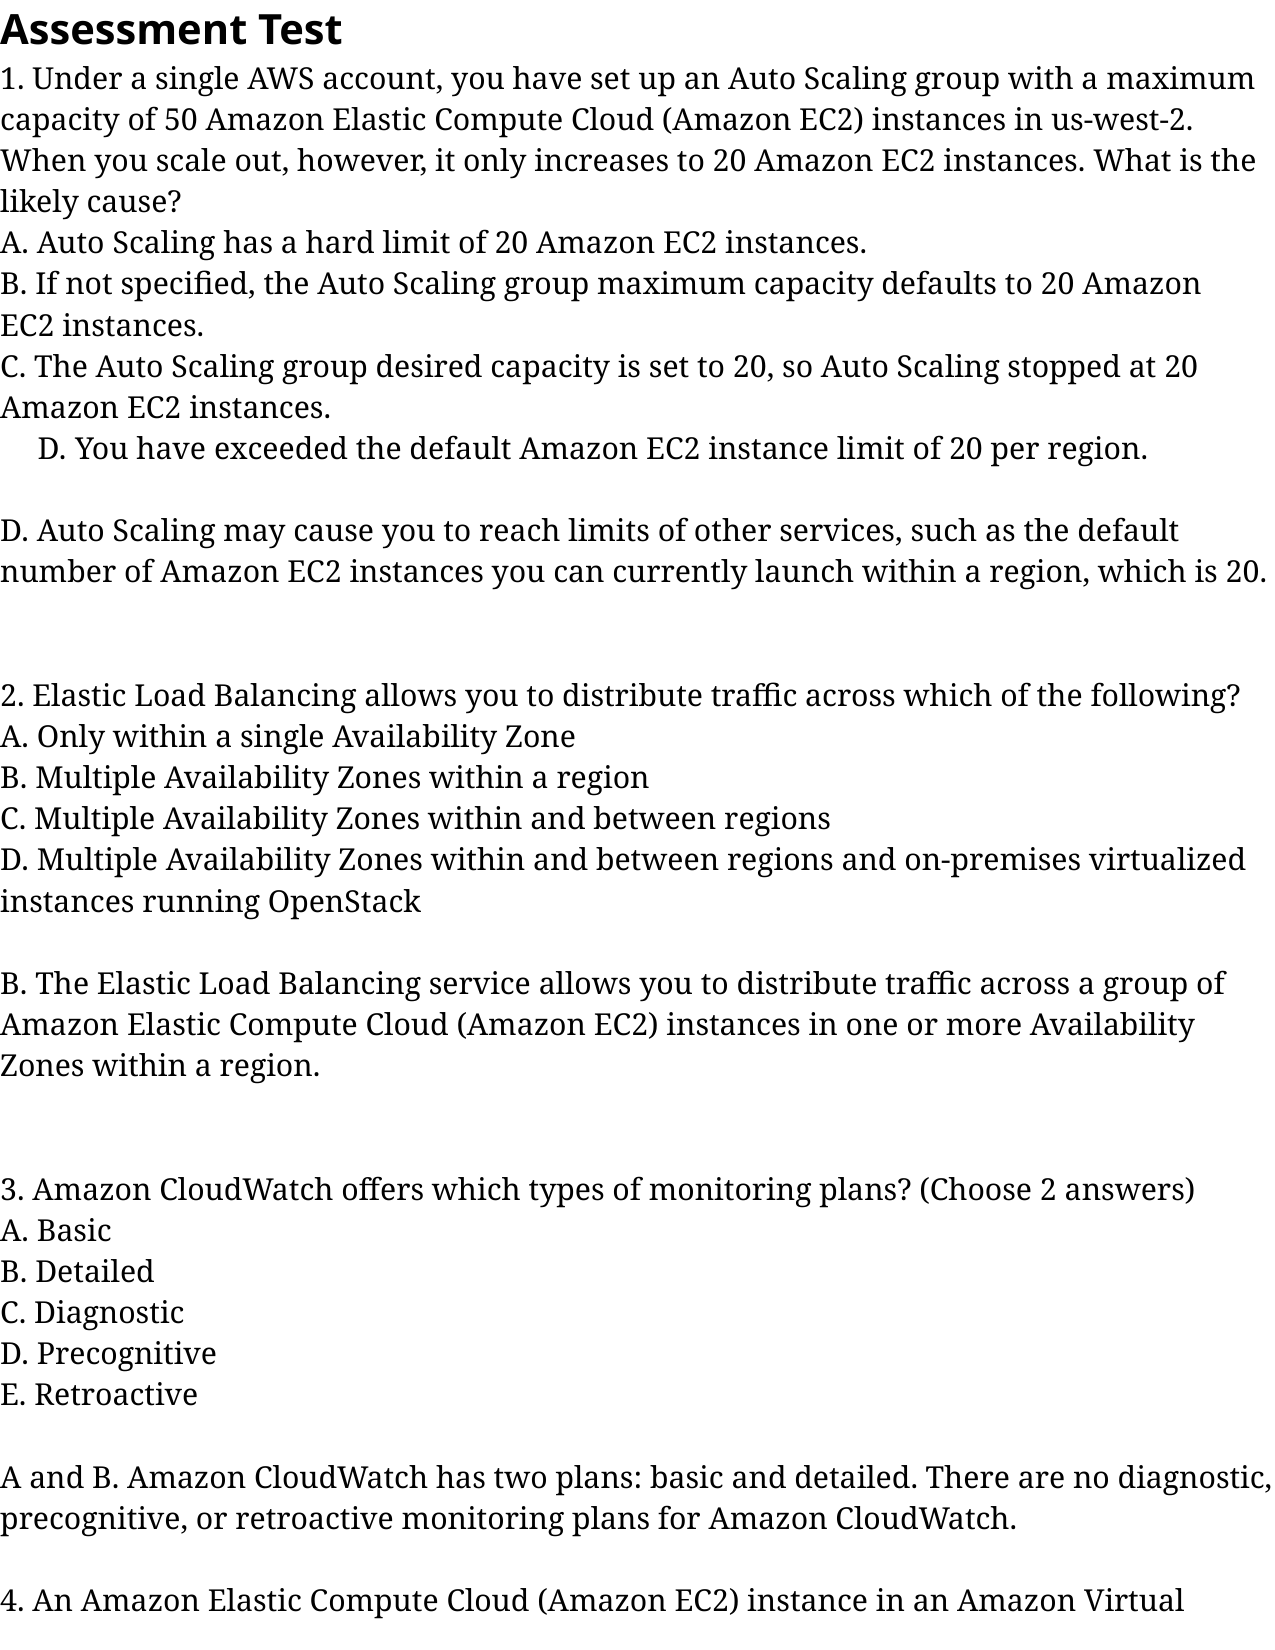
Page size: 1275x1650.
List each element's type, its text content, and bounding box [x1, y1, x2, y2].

text 3. Amazon CloudWatch offers which types of monitoring plans? (Choose 2 answers) [0, 1168, 1275, 1209]
text A. Only within a single Availability Zone [0, 715, 1275, 756]
text 4. An Amazon Elastic Compute Cloud (Amazon EC2) instance in an Amazon Virtual [0, 1579, 1275, 1620]
text 2. Elastic Load Balancing allows you to distribute traffic across which of the following? [0, 674, 1275, 715]
text D. Multiple Availability Zones within and between regions and on-premises virtualized [0, 838, 1275, 880]
text Amazon EC2 instances. [0, 386, 1275, 427]
text E. Retroactive [0, 1373, 1275, 1414]
text A. Basic [0, 1209, 1275, 1250]
text C. The Auto Scaling group desired capacity is set to 20, so Auto Scaling stopped at 20 [0, 345, 1275, 386]
text EC2 instances. [0, 304, 1275, 345]
text capacity of 50 Amazon Elastic Compute Cloud (Amazon EC2) instances in us-west-2. [0, 98, 1275, 139]
text 1. Under a single AWS account, you have set up an Auto Scaling group with a maximum [0, 57, 1275, 98]
text A and B. Amazon CloudWatch has two plans: basic and detailed. There are no diagnostic, [0, 1456, 1275, 1497]
text Amazon Elastic Compute Cloud (Amazon EC2) instances in one or more Availability [0, 1003, 1275, 1044]
text C. Diagnostic [0, 1291, 1275, 1332]
text D. Auto Scaling may cause you to reach limits of other services, such as the default [0, 509, 1275, 551]
text A. Auto Scaling has a hard limit of 20 Amazon EC2 instances. [0, 221, 1275, 262]
text B. Multiple Availability Zones within a region [0, 756, 1275, 797]
text Assessment Test [0, 0, 1275, 57]
text B. Detailed [0, 1250, 1275, 1291]
text number of Amazon EC2 instances you can currently launch within a region, which is 20. [0, 551, 1275, 592]
text instances running OpenStack [0, 880, 1275, 921]
text B. The Elastic Load Balancing service allows you to distribute traffic across a group of [0, 962, 1275, 1003]
text Zones within a region. [0, 1044, 1275, 1085]
text likely cause? [0, 180, 1275, 221]
text D. Precognitive [0, 1332, 1275, 1373]
list You have exceeded the default Amazon EC2 instance limit of 20 per region. [37, 427, 1275, 468]
text C. Multiple Availability Zones within and between regions [0, 797, 1275, 838]
text B. If not specified, the Auto Scaling group maximum capacity defaults to 20 Amazon [0, 262, 1275, 304]
text When you scale out, however, it only increases to 20 Amazon EC2 instances. What is the [0, 139, 1275, 180]
text precognitive, or retroactive monitoring plans for Amazon CloudWatch. [0, 1497, 1275, 1538]
